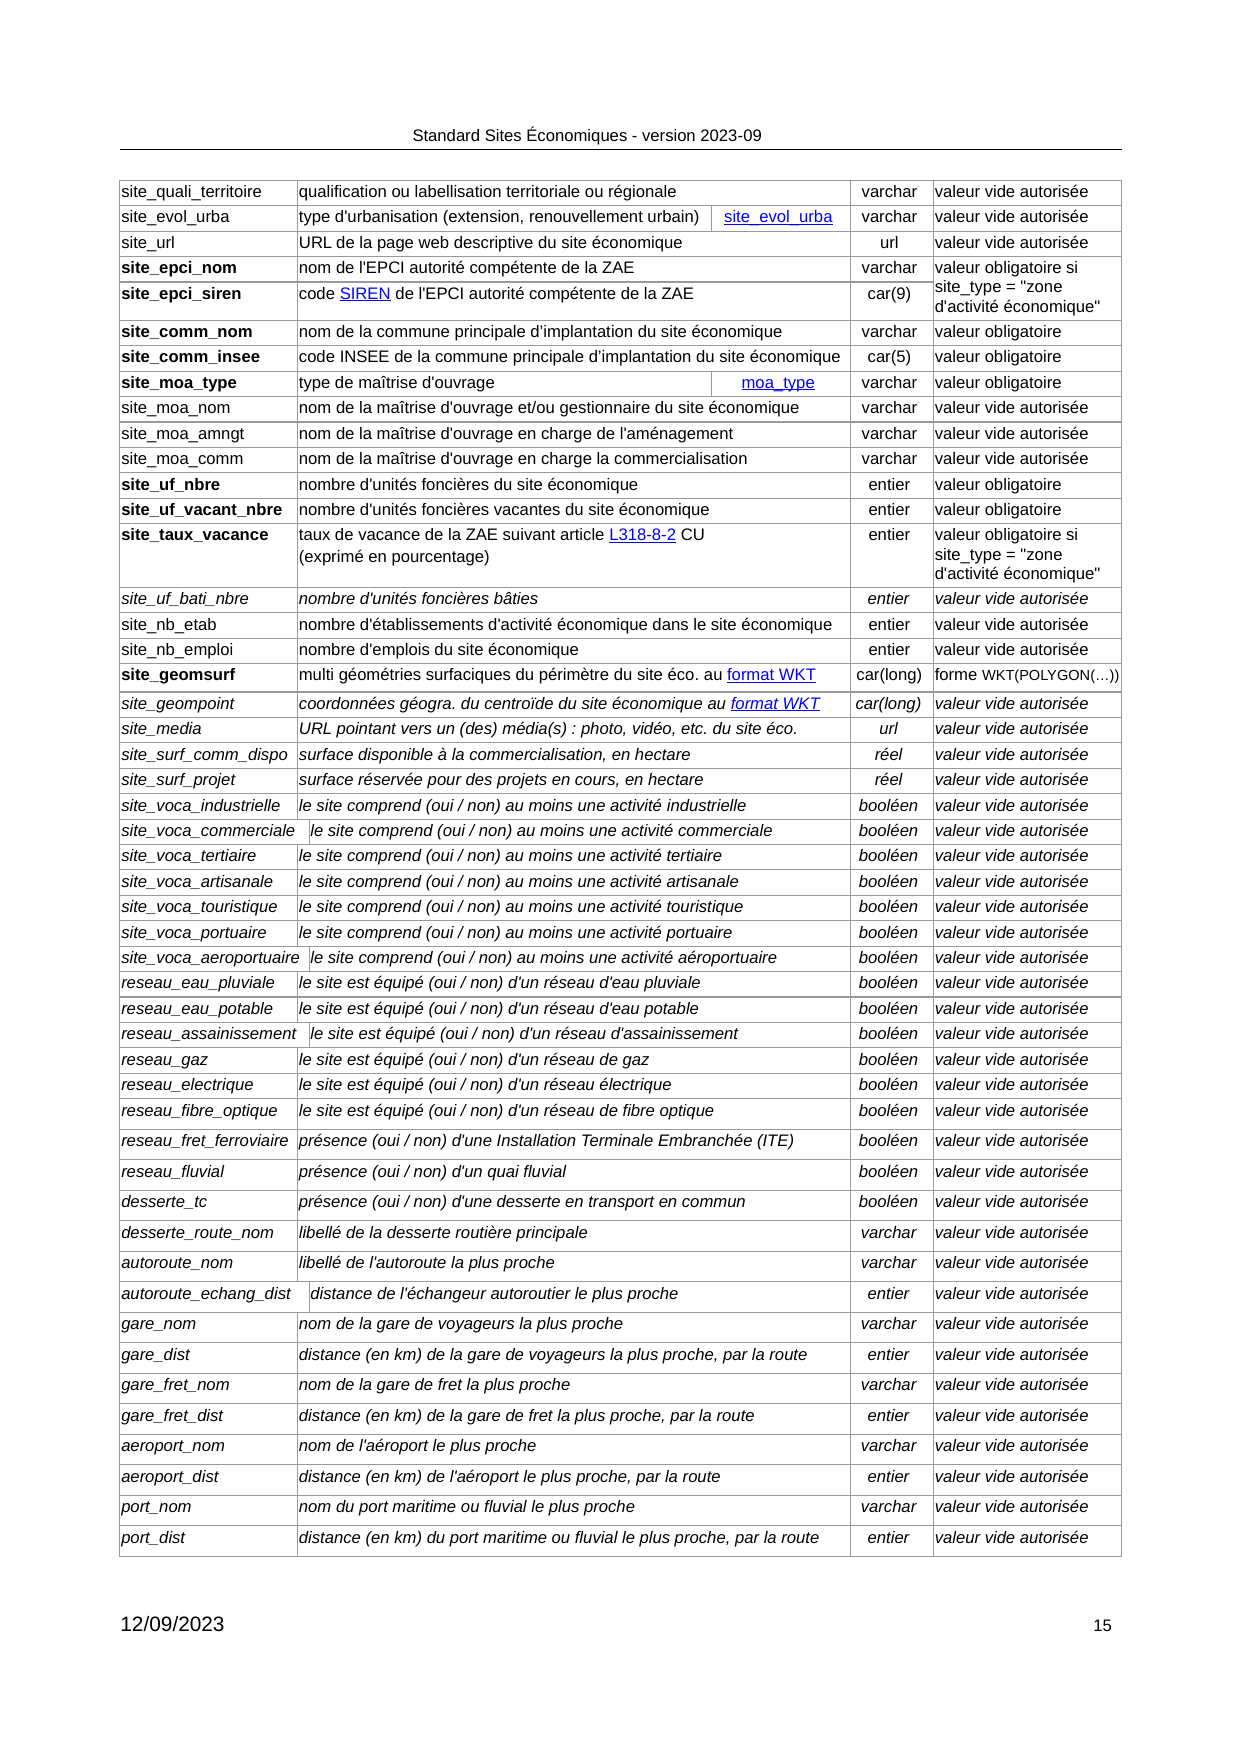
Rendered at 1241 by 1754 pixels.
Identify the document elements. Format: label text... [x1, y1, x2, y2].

table_cell gare_dist [120, 1343, 297, 1373]
table_cell valeur vide autorisée [934, 1023, 1121, 1047]
table_cell type d'urbanisation (extension, renouvellement urbain) [298, 206, 711, 231]
table_cell varchar [851, 423, 933, 447]
table_cell nom de la commune principale d’implantation du site économique [298, 321, 850, 345]
table_cell distance (en km) de la gare de voyageurs la plus proche, par la route [298, 1343, 850, 1373]
table_cell varchar [851, 1374, 933, 1403]
table_cell valeur vide autorisée [934, 1404, 1121, 1434]
table_cell reseau_fluvial [120, 1160, 297, 1190]
table_cell varchar [851, 397, 933, 421]
table_cell site_voca_portuaire [120, 921, 297, 946]
table_cell nom de la maîtrise d'ouvrage en charge la commercialisation [298, 448, 850, 472]
table_cell nom de la gare de voyageurs la plus proche [298, 1313, 850, 1342]
table_cell valeur vide autorisée [934, 845, 1121, 869]
table_cell valeur vide autorisée [934, 1343, 1121, 1373]
table_cell autoroute_echang_dist [120, 1282, 309, 1312]
table_cell reseau_assainissement [120, 1023, 309, 1047]
table_cell valeur vide autorisée [934, 1130, 1121, 1159]
table_cell site_moa_amngt [120, 423, 297, 447]
table_cell valeur vide autorisée [934, 1313, 1121, 1342]
table_cell varchar [851, 1252, 933, 1281]
table_cell car(long) [851, 693, 933, 717]
table_cell valeur vide autorisée [934, 794, 1121, 818]
table_cell le site est équipé (oui / non) d'un réseau électrique [298, 1074, 850, 1098]
table_cell nom du port maritime ou fluvial le plus proche [298, 1496, 850, 1525]
table_cell varchar [851, 448, 933, 472]
table_cell port_nom [120, 1496, 297, 1525]
table_cell autoroute_nom [120, 1252, 297, 1281]
table_cell booléen [851, 1048, 933, 1073]
table_cell le site est équipé (oui / non) d'un réseau de gaz [298, 1048, 850, 1073]
table_cell nom de la gare de fret la plus proche [298, 1374, 850, 1403]
table_cell distance (en km) de l'aéroport le plus proche, par la route [298, 1465, 850, 1495]
table_cell entier [851, 1404, 933, 1434]
table_cell varchar [851, 1221, 933, 1251]
table_cell valeur obligatoire [934, 473, 1121, 498]
table_cell type de maîtrise d'ouvrage [298, 372, 711, 396]
table_cell valeur vide autorisée [934, 718, 1121, 742]
table_cell URL de la page web descriptive du site économique [298, 232, 850, 256]
table_cell site_nb_emploi [120, 639, 297, 663]
table_cell valeur vide autorisée [934, 1526, 1121, 1556]
table_cell booléen [851, 972, 933, 996]
table_cell site_uf_bati_nbre [120, 588, 297, 612]
table_cell taux de vacance de la ZAE suivant article L318-8-2 CU (exprimé en pourcentage) [298, 524, 850, 587]
table_cell booléen [851, 794, 933, 818]
table_cell valeur vide autorisée [934, 1221, 1121, 1251]
table_cell site_media [120, 718, 297, 742]
table_cell le site comprend (oui / non) au moins une activité commerciale [310, 820, 850, 844]
table_cell site_comm_insee [120, 346, 297, 371]
table_cell varchar [851, 206, 933, 231]
table_cell valeur vide autorisée [934, 206, 1121, 231]
table_cell varchar [851, 1435, 933, 1464]
table_cell valeur vide autorisée [934, 693, 1121, 717]
table_cell valeur vide autorisée [934, 1435, 1121, 1464]
table_cell entier [851, 588, 933, 612]
table_cell booléen [851, 896, 933, 920]
table_cell entier [851, 639, 933, 663]
table_cell valeur vide autorisée [934, 397, 1121, 421]
table_cell valeur obligatoire si site_type = "zone d'activité économique" [934, 257, 1121, 320]
table_cell varchar [851, 372, 933, 396]
table_cell nom de la maîtrise d'ouvrage en charge de l'aménagement [298, 423, 850, 447]
table_cell varchar [851, 181, 933, 205]
table_cell le site est équipé (oui / non) d'un réseau de fibre optique [298, 1099, 850, 1129]
table_cell présence (oui / non) d'un quai fluvial [298, 1160, 850, 1190]
table_cell valeur vide autorisée [934, 947, 1121, 971]
table_cell reseau_electrique [120, 1074, 297, 1098]
table_cell gare_fret_dist [120, 1404, 297, 1434]
table_cell site_geompoint [120, 693, 297, 717]
table_cell entier [851, 499, 933, 523]
table_cell le site est équipé (oui / non) d'un réseau d'eau potable [298, 998, 850, 1022]
table_cell site_voca_commerciale [120, 820, 309, 844]
table_cell booléen [851, 820, 933, 844]
table_cell site_moa_type [120, 372, 297, 396]
table_cell qualification ou labellisation territoriale ou régionale [298, 181, 850, 205]
table_cell site_voca_aeroportuaire [120, 947, 309, 971]
table_cell valeur vide autorisée [934, 769, 1121, 793]
table_cell nombre d'unités foncières bâties [298, 588, 850, 612]
table_cell réel [851, 743, 933, 768]
table_cell entier [851, 1465, 933, 1495]
table_cell booléen [851, 921, 933, 946]
table_cell booléen [851, 998, 933, 1022]
table_cell valeur vide autorisée [934, 1374, 1121, 1403]
table_cell site_evol_urba [712, 206, 850, 231]
table_cell nom de la maîtrise d'ouvrage et/ou gestionnaire du site économique [298, 397, 850, 421]
table_cell car(long) [851, 664, 933, 691]
table_cell valeur vide autorisée [934, 1465, 1121, 1495]
table_cell varchar [851, 1496, 933, 1525]
table_cell url [851, 232, 933, 256]
table_cell valeur vide autorisée [934, 1282, 1121, 1312]
table_cell entier [851, 524, 933, 587]
table_cell valeur vide autorisée [934, 998, 1121, 1022]
table_cell valeur vide autorisée [934, 1191, 1121, 1220]
table_cell entier [851, 473, 933, 498]
table_cell code SIREN de l'EPCI autorité compétente de la ZAE [298, 283, 850, 320]
table_cell url [851, 718, 933, 742]
table_cell valeur vide autorisée [934, 870, 1121, 895]
table_cell valeur vide autorisée [934, 1252, 1121, 1281]
table_cell forme WKT(POLYGON(…)) [934, 664, 1121, 691]
table_cell le site est équipé (oui / non) d'un réseau d'eau pluviale [298, 972, 850, 996]
table_cell aeroport_nom [120, 1435, 297, 1464]
table_cell reseau_eau_pluviale [120, 972, 297, 996]
table_cell présence (oui / non) d'une desserte en transport en commun [298, 1191, 850, 1220]
table_cell valeur obligatoire [934, 346, 1121, 371]
table_cell reseau_fret_ferroviaire [120, 1130, 297, 1159]
table_cell site_epci_nom [120, 257, 297, 281]
table_cell booléen [851, 1023, 933, 1047]
table_cell entier [851, 1282, 933, 1312]
table_cell nombre d'emplois du site économique [298, 639, 850, 663]
table_cell valeur vide autorisée [934, 448, 1121, 472]
table_cell nom de l'aéroport le plus proche [298, 1435, 850, 1464]
table_cell gare_nom [120, 1313, 297, 1342]
table_cell site_surf_comm_dispo [120, 743, 297, 768]
table_cell distance (en km) de la gare de fret la plus proche, par la route [298, 1404, 850, 1434]
table_cell valeur vide autorisée [934, 921, 1121, 946]
table_cell site_geomsurf [120, 664, 297, 691]
table_cell booléen [851, 1191, 933, 1220]
table_cell valeur vide autorisée [934, 972, 1121, 996]
table_cell URL pointant vers un (des) média(s) : photo, vidéo, etc. du site éco. [298, 718, 850, 742]
table_cell site_url [120, 232, 297, 256]
table_cell reseau_fibre_optique [120, 1099, 297, 1129]
table_cell gare_fret_nom [120, 1374, 297, 1403]
table_cell valeur vide autorisée [934, 1160, 1121, 1190]
table_cell le site comprend (oui / non) au moins une activité industrielle [298, 794, 850, 818]
table_cell nom de l'EPCI autorité compétente de la ZAE [298, 257, 850, 281]
table_cell site_evol_urba [120, 206, 297, 231]
table_cell site_uf_vacant_nbre [120, 499, 297, 523]
table_cell site_moa_comm [120, 448, 297, 472]
table_cell libellé de la desserte routière principale [298, 1221, 850, 1251]
table_cell valeur vide autorisée [934, 896, 1121, 920]
table_cell valeur vide autorisée [934, 820, 1121, 844]
table_cell valeur vide autorisée [934, 613, 1121, 638]
table_cell moa_type [712, 372, 850, 396]
table_cell le site comprend (oui / non) au moins une activité touristique [298, 896, 850, 920]
table_cell site_voca_tertiaire [120, 845, 297, 869]
table_cell site_voca_industrielle [120, 794, 297, 818]
table_cell booléen [851, 845, 933, 869]
table_cell varchar [851, 321, 933, 345]
table_cell distance de l'échangeur autoroutier le plus proche [310, 1282, 850, 1312]
table_cell aeroport_dist [120, 1465, 297, 1495]
table_cell surface réservée pour des projets en cours, en hectare [298, 769, 850, 793]
table_cell valeur vide autorisée [934, 1099, 1121, 1129]
table_cell site_comm_nom [120, 321, 297, 345]
table_cell port_dist [120, 1526, 297, 1556]
table_cell booléen [851, 947, 933, 971]
table_cell booléen [851, 1074, 933, 1098]
table_cell valeur obligatoire [934, 499, 1121, 523]
table_cell coordonnées géogra. du centroïde du site économique au format WKT [298, 693, 850, 717]
table_cell valeur obligatoire si site_type = "zone d'activité économique" [934, 524, 1121, 587]
table_cell site_taux_vacance [120, 524, 297, 587]
table_cell car(5) [851, 346, 933, 371]
table_cell site_voca_touristique [120, 896, 297, 920]
table_cell reseau_gaz [120, 1048, 297, 1073]
table_cell multi géométries surfaciques du périmètre du site éco. au format WKT [298, 664, 850, 691]
table_cell valeur vide autorisée [934, 232, 1121, 256]
table_cell site_nb_etab [120, 613, 297, 638]
table_cell présence (oui / non) d'une Installation Terminale Embranchée (ITE) [298, 1130, 850, 1159]
table_cell reseau_eau_potable [120, 998, 297, 1022]
table_cell le site comprend (oui / non) au moins une activité artisanale [298, 870, 850, 895]
table_cell site_quali_territoire [120, 181, 297, 205]
table_cell entier [851, 613, 933, 638]
table_cell entier [851, 1343, 933, 1373]
table_cell desserte_route_nom [120, 1221, 297, 1251]
table_cell site_surf_projet [120, 769, 297, 793]
table_cell valeur vide autorisée [934, 1074, 1121, 1098]
table_cell libellé de l'autoroute la plus proche [298, 1252, 850, 1281]
table_cell le site comprend (oui / non) au moins une activité aéroportuaire [310, 947, 850, 971]
table_cell valeur vide autorisée [934, 588, 1121, 612]
table_cell entier [851, 1526, 933, 1556]
table_cell réel [851, 769, 933, 793]
table_cell valeur vide autorisée [934, 1496, 1121, 1525]
table_cell valeur obligatoire [934, 372, 1121, 396]
table_cell le site comprend (oui / non) au moins une activité tertiaire [298, 845, 850, 869]
table_cell booléen [851, 1099, 933, 1129]
table_cell booléen [851, 1160, 933, 1190]
table_cell nombre d'unités foncières vacantes du site économique [298, 499, 850, 523]
table_cell code INSEE de la commune principale d’implantation du site économique [298, 346, 850, 371]
table_cell valeur obligatoire [934, 321, 1121, 345]
table_cell booléen [851, 870, 933, 895]
table_cell valeur vide autorisée [934, 181, 1121, 205]
table_cell site_epci_siren [120, 283, 297, 320]
table_cell car(9) [851, 283, 933, 320]
table_cell desserte_tc [120, 1191, 297, 1220]
table_cell varchar [851, 257, 933, 281]
table_cell nombre d'établissements d'activité économique dans le site économique [298, 613, 850, 638]
table_cell valeur vide autorisée [934, 1048, 1121, 1073]
table_cell nombre d'unités foncières du site économique [298, 473, 850, 498]
table_cell site_voca_artisanale [120, 870, 297, 895]
table_cell distance (en km) du port maritime ou fluvial le plus proche, par la route [298, 1526, 850, 1556]
table_cell le site comprend (oui / non) au moins une activité portuaire [298, 921, 850, 946]
table_cell site_moa_nom [120, 397, 297, 421]
table_cell booléen [851, 1130, 933, 1159]
table_cell valeur vide autorisée [934, 639, 1121, 663]
table_cell site_uf_nbre [120, 473, 297, 498]
table_cell surface disponible à la commercialisation, en hectare [298, 743, 850, 768]
table_cell valeur vide autorisée [934, 743, 1121, 768]
table_cell varchar [851, 1313, 933, 1342]
table_cell le site est équipé (oui / non) d'un réseau d'assainissement [310, 1023, 850, 1047]
table_cell valeur vide autorisée [934, 423, 1121, 447]
